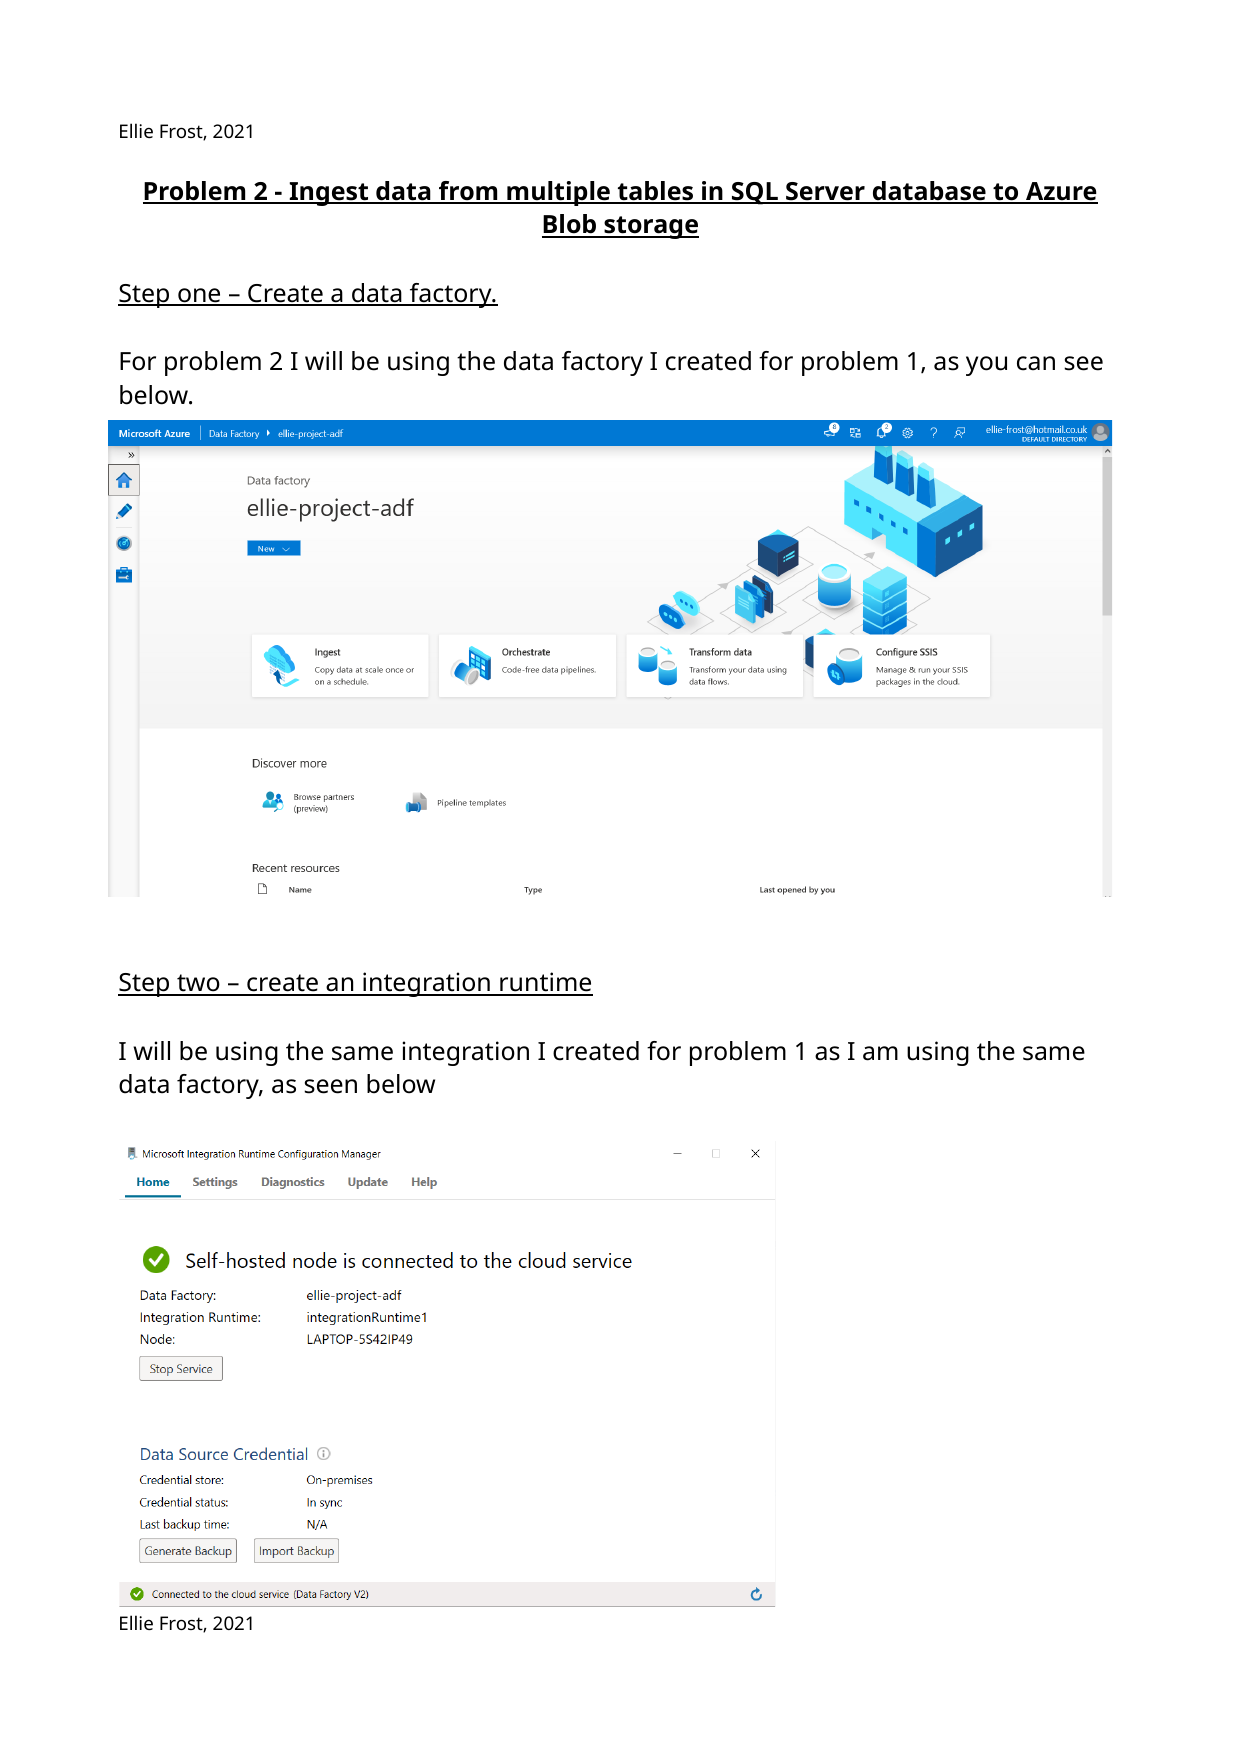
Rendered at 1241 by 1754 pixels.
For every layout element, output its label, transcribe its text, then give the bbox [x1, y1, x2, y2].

picture [108, 420, 1113, 897]
picture [119, 1141, 776, 1607]
text Step two – create an integration runtime [118, 965, 1122, 999]
text For problem 2 I will be using the data factory I created for problem 1, as you can see below. [118, 343, 1122, 412]
text I will be using the same integration I created for problem 1 as I am using the same data factory, as seen below [118, 1033, 1122, 1101]
text Step one – Create a data factory. [118, 275, 1122, 309]
text Problem 2 - Ingest data from multiple tables in SQL Server database to Azure Blob storage [118, 173, 1122, 241]
